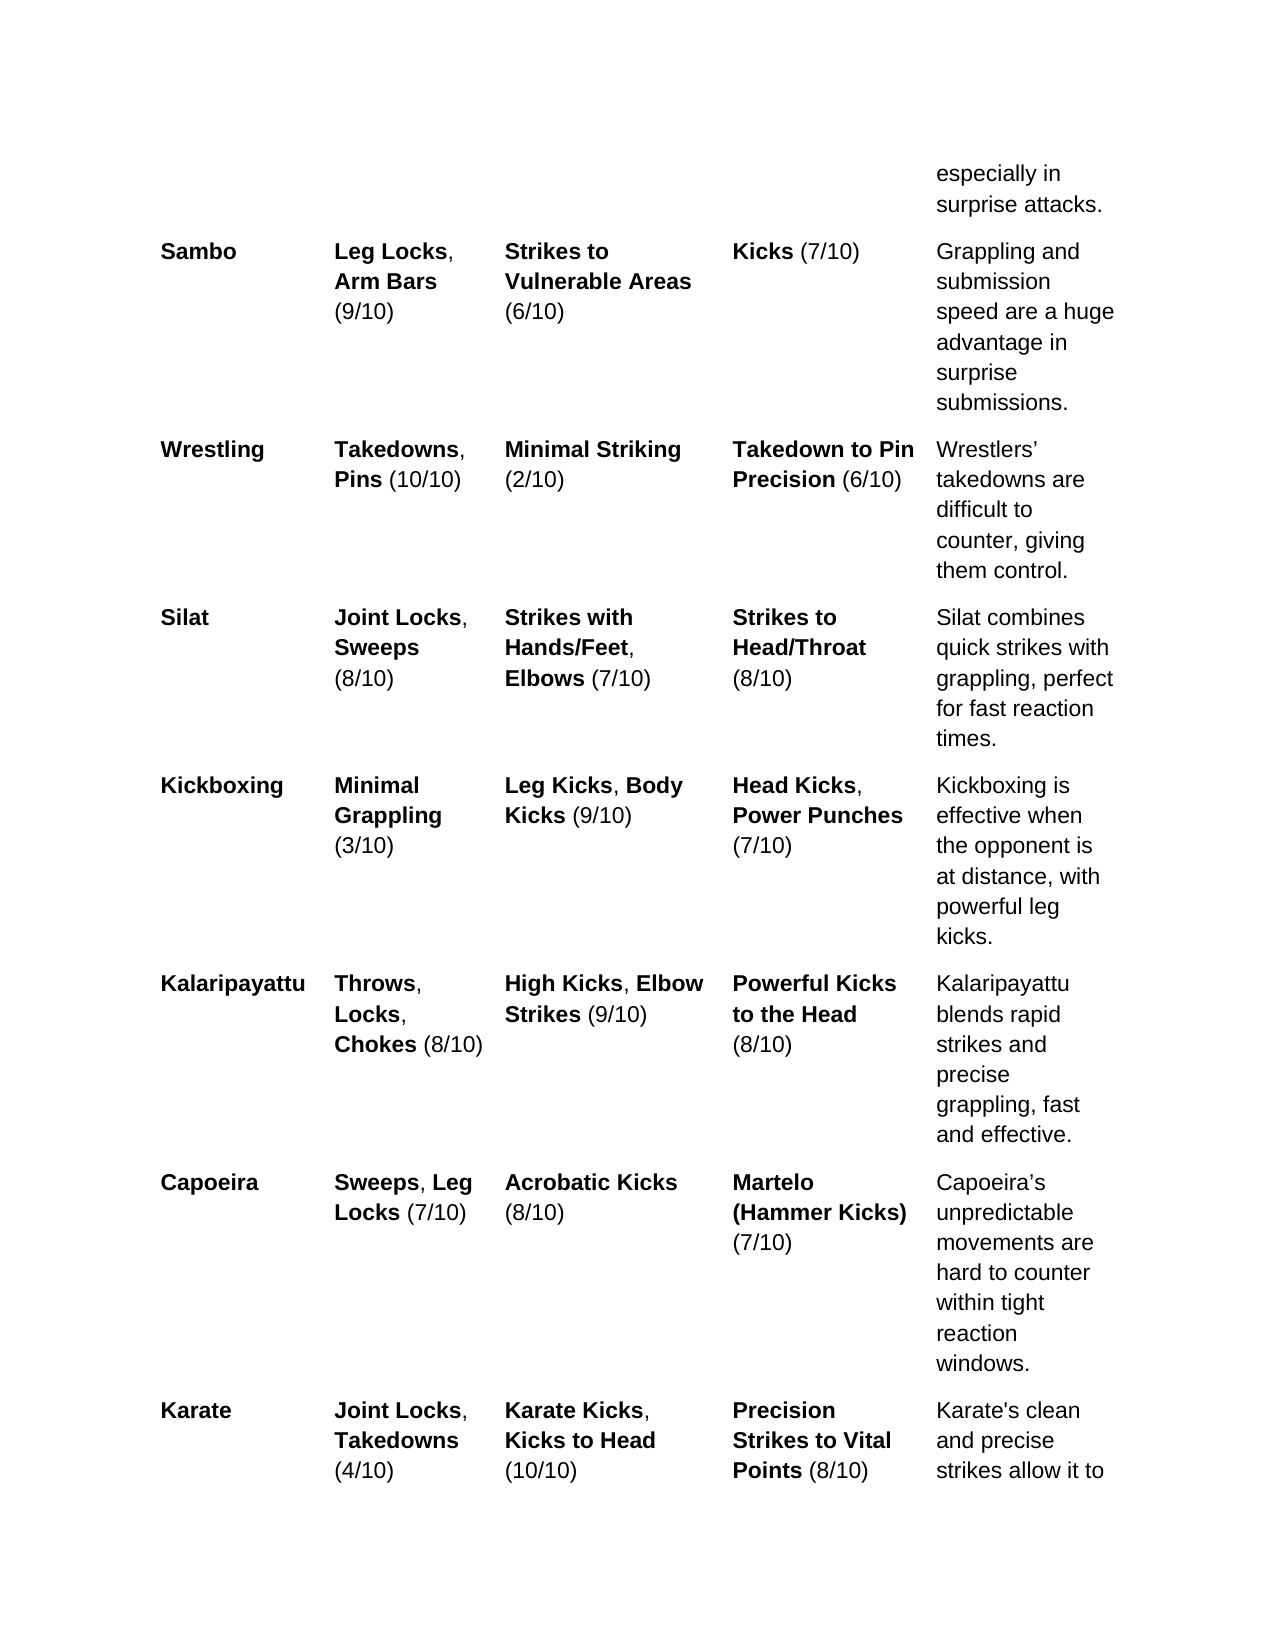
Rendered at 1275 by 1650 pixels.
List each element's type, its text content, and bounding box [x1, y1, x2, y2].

table_cell Kickboxing is effective when the opponent is at distance, with powerful leg kicks. [926, 762, 1125, 960]
table_cell Karate Kicks, Kicks to Head (10/10) [494, 1387, 722, 1500]
table_cell Head Kicks, Power Punches (7/10) [722, 762, 926, 960]
table_cell especially in surprise attacks. [926, 150, 1125, 227]
table_cell Silat combines quick strikes with grappling, perfect for fast reaction times. [926, 594, 1125, 762]
table_cell Leg Locks, Arm Bars (9/10) [324, 228, 494, 426]
table_cell Powerful Kicks to the Head (8/10) [722, 960, 926, 1158]
table_cell Martelo (Hammer Kicks) (7/10) [722, 1158, 926, 1387]
table_cell Takedowns, Pins (10/10) [324, 426, 494, 594]
table_cell Kicks (7/10) [722, 228, 926, 426]
table_cell [722, 150, 926, 227]
table_cell Precision Strikes to Vital Points (8/10) [722, 1387, 926, 1500]
table_cell [324, 150, 494, 227]
table_cell High Kicks, Elbow Strikes (9/10) [494, 960, 722, 1158]
table_cell Throws, Locks, Chokes (8/10) [324, 960, 494, 1158]
table_cell Joint Locks, Takedowns (4/10) [324, 1387, 494, 1500]
table_cell Minimal Striking (2/10) [494, 426, 722, 594]
table_cell Wrestlers’ takedowns are difficult to counter, giving them control. [926, 426, 1125, 594]
table_cell Capoeira [150, 1158, 324, 1387]
table_cell Sambo [150, 228, 324, 426]
table_cell Karate's clean and precise strikes allow it to [926, 1387, 1125, 1500]
table_cell Takedown to Pin Precision (6/10) [722, 426, 926, 594]
table_cell Wrestling [150, 426, 324, 594]
table_cell [494, 150, 722, 227]
table_cell Strikes to Head/Throat (8/10) [722, 594, 926, 762]
table_cell Karate [150, 1387, 324, 1500]
table_cell Kickboxing [150, 762, 324, 960]
table_cell [150, 150, 324, 227]
table_cell Sweeps, Leg Locks (7/10) [324, 1158, 494, 1387]
table_cell Grappling and submission speed are a huge advantage in surprise submissions. [926, 228, 1125, 426]
table_cell Silat [150, 594, 324, 762]
table_cell Strikes with Hands/Feet, Elbows (7/10) [494, 594, 722, 762]
table_cell Kalaripayattu blends rapid strikes and precise grappling, fast and effective. [926, 960, 1125, 1158]
table_cell Capoeira’s unpredictable movements are hard to counter within tight reaction windows. [926, 1158, 1125, 1387]
table_cell Acrobatic Kicks (8/10) [494, 1158, 722, 1387]
table_cell Strikes to Vulnerable Areas (6/10) [494, 228, 722, 426]
table_cell Kalaripayattu [150, 960, 324, 1158]
table_cell Leg Kicks, Body Kicks (9/10) [494, 762, 722, 960]
table_cell Minimal Grappling (3/10) [324, 762, 494, 960]
table_cell Joint Locks, Sweeps (8/10) [324, 594, 494, 762]
